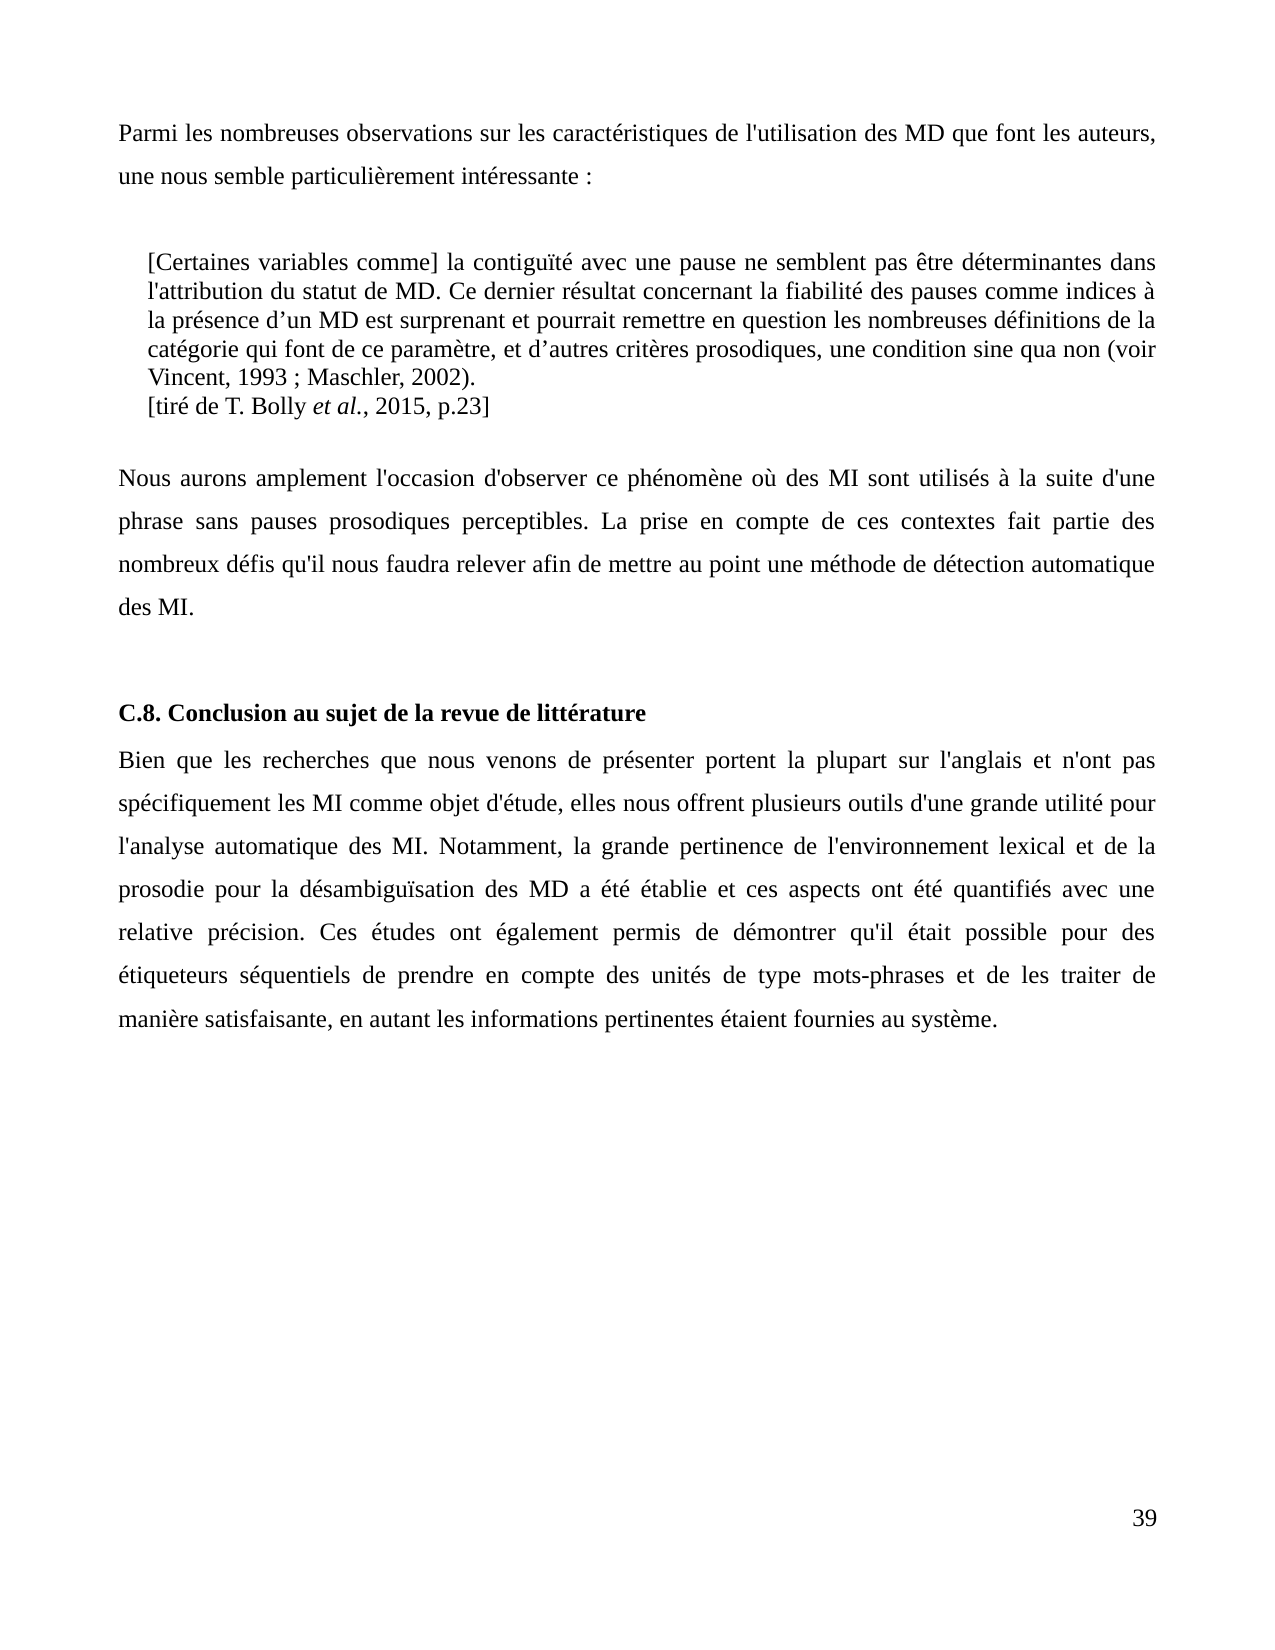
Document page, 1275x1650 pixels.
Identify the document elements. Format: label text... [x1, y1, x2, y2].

text Bien que les recherches que nous venons de présenter portent la plupart sur l'anglais et n'ont pas spécifiquement les MI comme objet d'étude, elles nous offrent plusieurs outils d'une grande utilité pour l'analyse automatique des MI. Notamment, la grande pertinence de l'environnement lexical et de la prosodie pour la désambiguïsation des MD a été établie et ces aspects ont été quantifiés avec une relative précision. Ces études ont également permis de démontrer qu'il était possible pour des étiqueteurs séquentiels de prendre en compte des unités de type mots-phrases et de les traiter de manière satisfaisante, en autant les informations pertinentes étaient fournies au système. [118, 745, 1157, 1032]
text [tiré de T. Bolly et al., 2015, p.23] [147, 391, 1157, 420]
text Parmi les nombreuses observations sur les caractéristiques de l'utilisation des MD que font les auteurs, une nous semble particulièrement intéressante : [118, 118, 1157, 190]
text [Certaines variables comme] la contiguïté avec une pause ne semblent pas être déterminantes dans l'attribution du statut de MD. Ce dernier résultat concernant la fiabilité des pauses comme indices à la présence d’un MD est surprenant et pourrait remettre en question les nombreuses définitions de la catégorie qui font de ce paramètre, et d’autres critères prosodiques, une condition sine qua non (voir Vincent, 1993 ; Maschler, 2002). [147, 247, 1157, 391]
text Nous aurons amplement l'occasion d'observer ce phénomène où des MI sont utilisés à la suite d'une phrase sans pauses prosodiques perceptibles. La prise en compte de ces contextes fait partie des nombreux défis qu'il nous faudra relever afin de mettre au point une méthode de détection automatique des MI. [118, 463, 1157, 621]
subtitle C.8. Conclusion au sujet de la revue de littérature [118, 698, 1157, 727]
